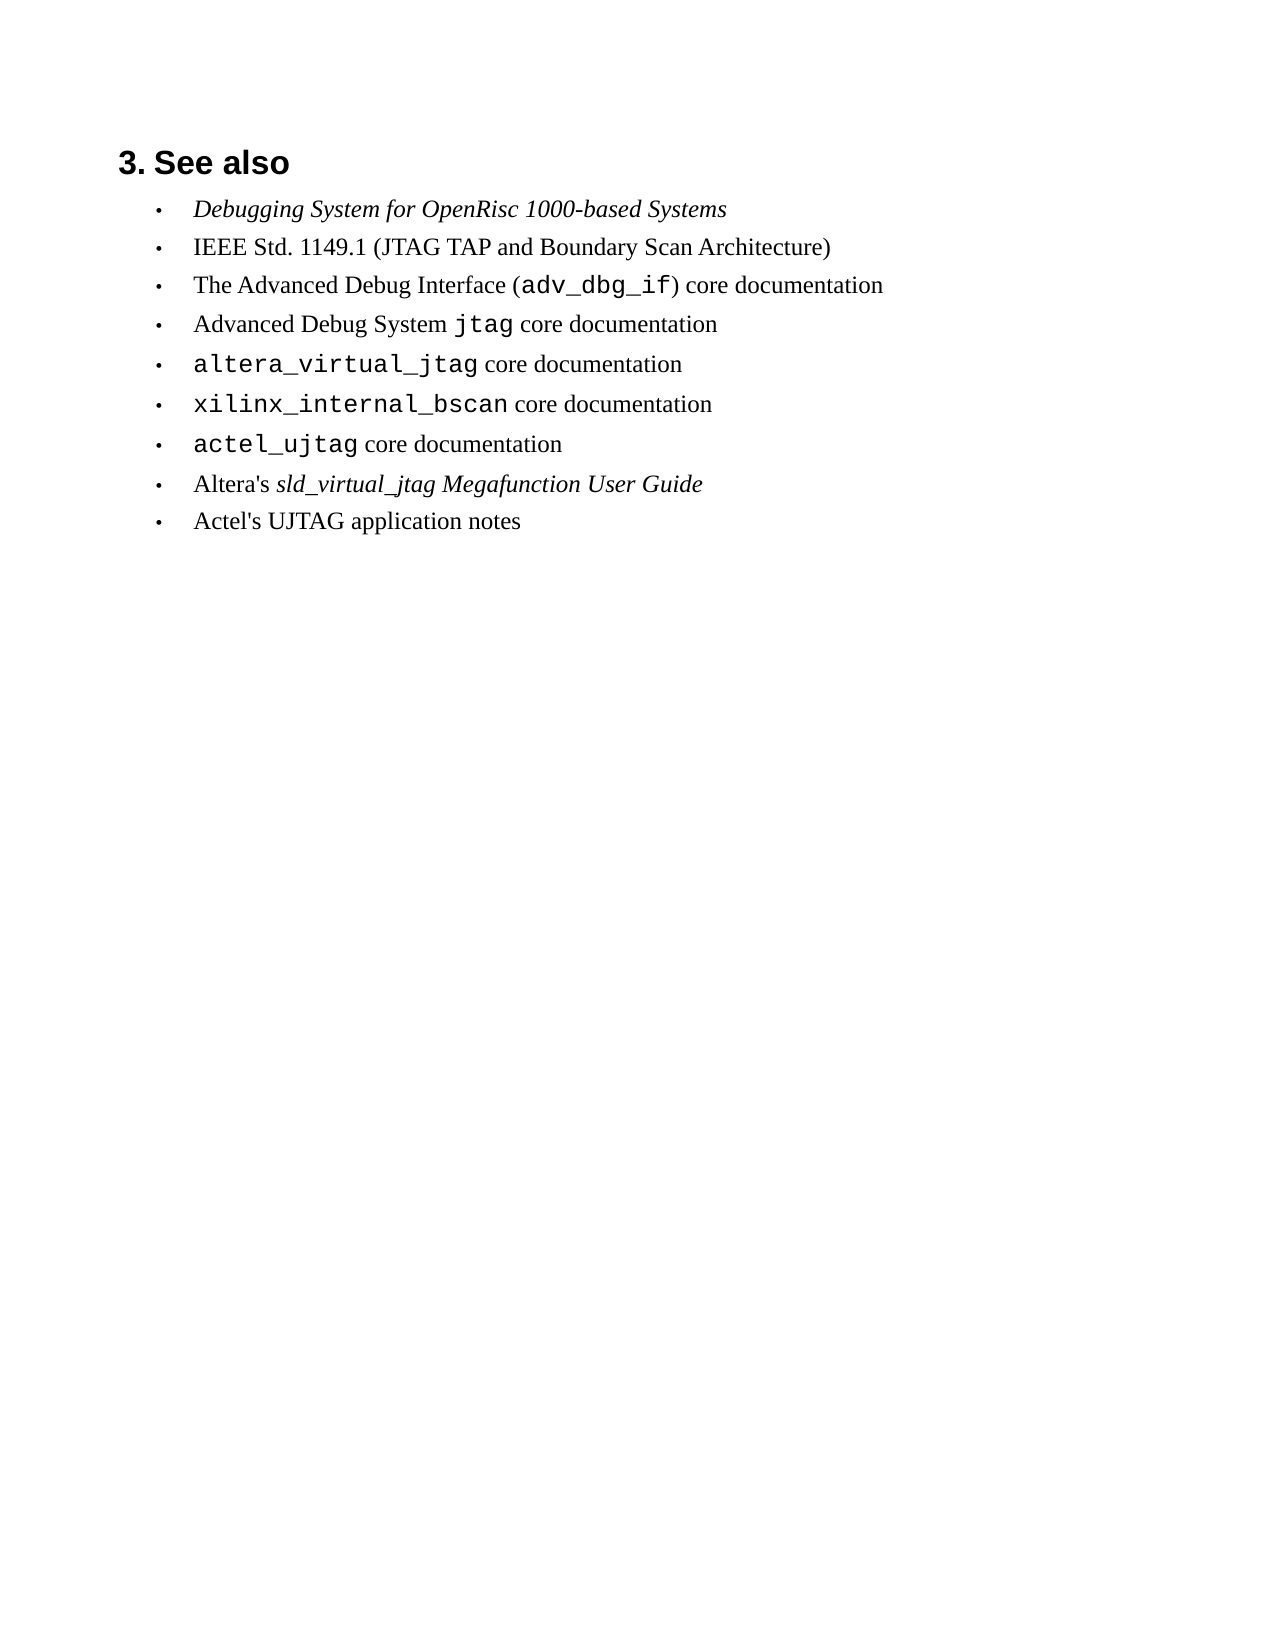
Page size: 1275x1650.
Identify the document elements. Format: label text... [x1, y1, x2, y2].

list xilinx_internal_bscan core documentation [156, 389, 1157, 420]
list IEEE Std. 1149.1 (JTAG TAP and Boundary Scan Architecture) [156, 232, 1157, 261]
list altera_virtual_jtag core documentation [156, 349, 1157, 380]
list Advanced Debug System jtag core documentation [156, 309, 1157, 340]
list actel_ujtag core documentation [156, 429, 1157, 460]
list Debugging System for OpenRisc 1000-based Systems [156, 194, 1157, 223]
list Altera's sld_virtual_jtag Megafunction User Guide [156, 469, 1157, 497]
list Actel's UJTAG application notes [156, 506, 1157, 535]
subtitle See also [118, 143, 1157, 182]
list The Advanced Debug Interface (adv_dbg_if) core documentation [156, 270, 1157, 301]
